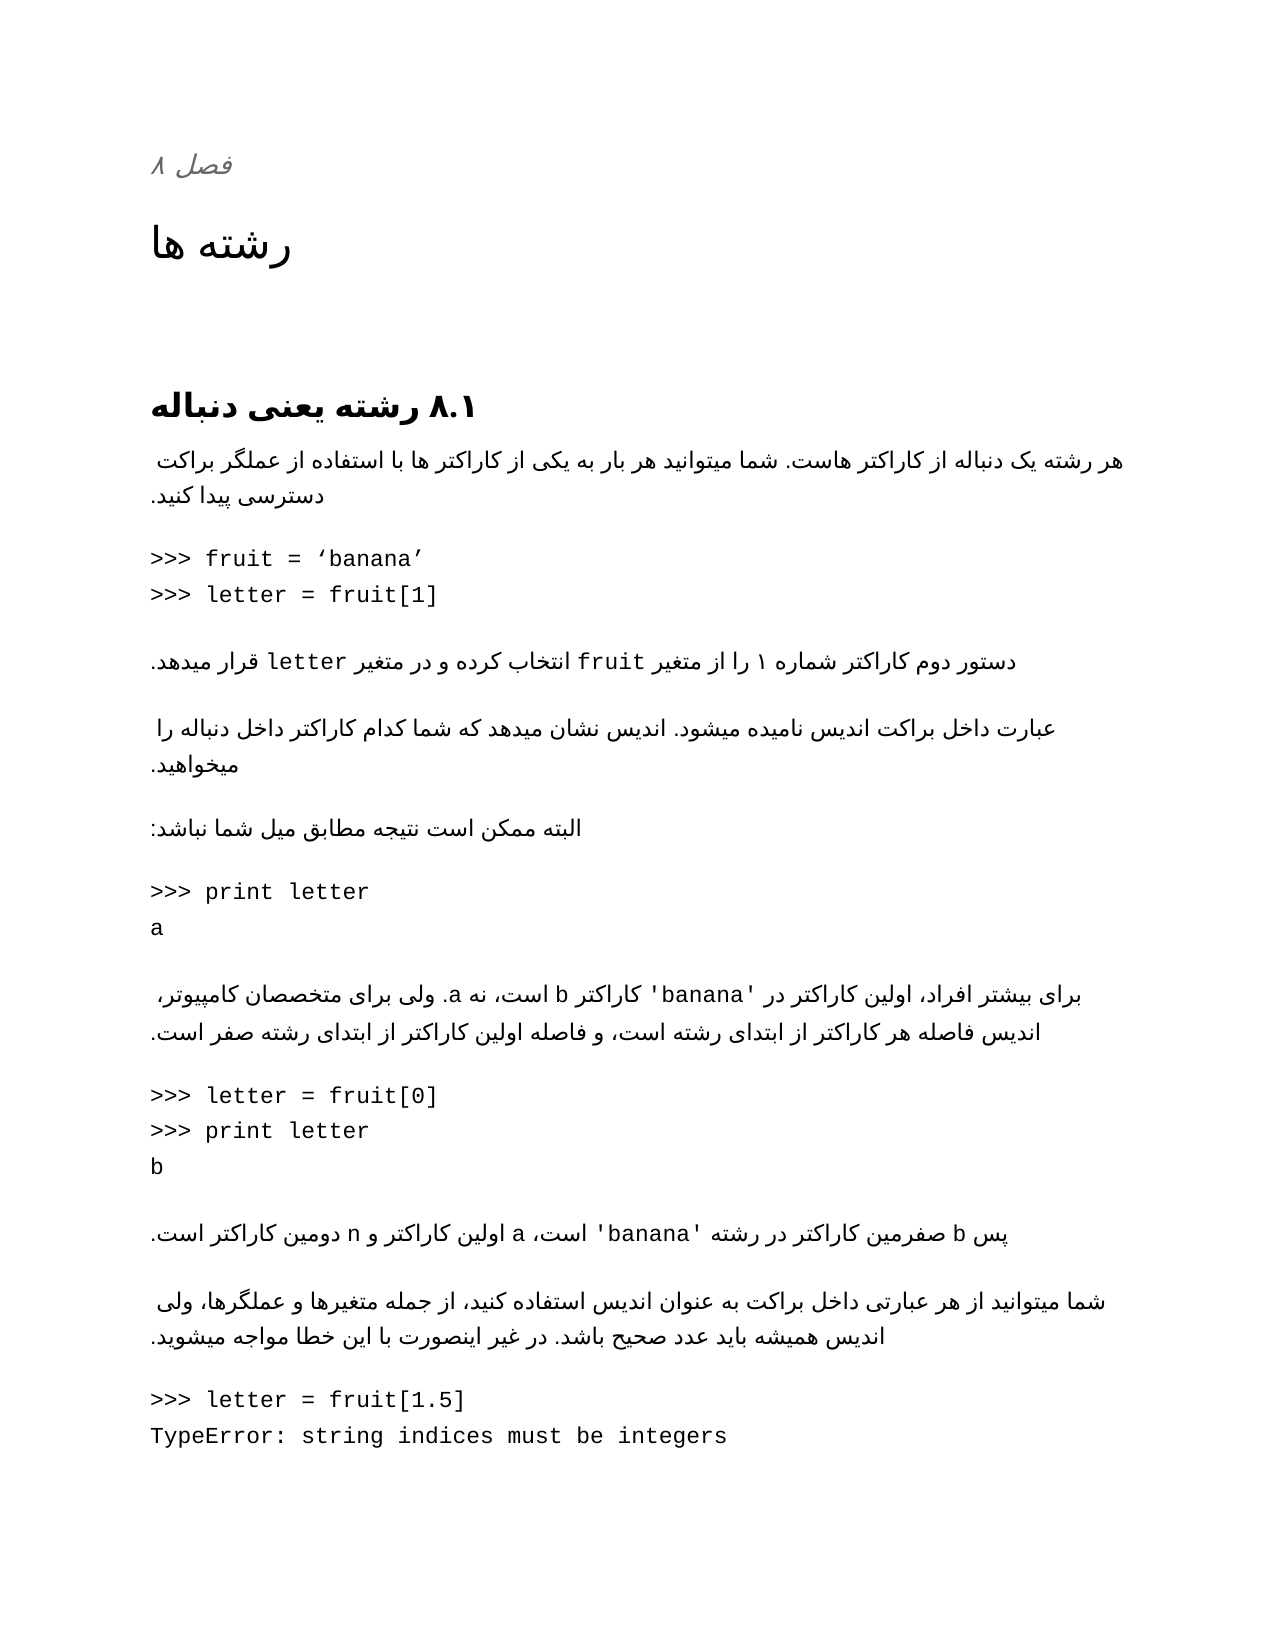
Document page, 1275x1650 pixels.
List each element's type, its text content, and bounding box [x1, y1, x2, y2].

text >>> print letter [150, 1120, 1125, 1146]
text البته ممکن است نتیجه مطابق میل شما نباشد: [150, 816, 1125, 842]
text >>> print letter [150, 881, 1125, 907]
text دستور دوم کاراکتر شماره ۱ را از متغیر fruit انتخاب کرده و در متغیر letter قرار میدهد. [150, 649, 1125, 676]
text a [150, 916, 1125, 942]
text >>> letter = fruit[1.5] [150, 1388, 1125, 1414]
text شما میتوانید از هر عبارتی داخل براکت به عنوان اندیس استفاده کنید، از جمله متغیرها و عملگرها، ولی اندیس همیشه باید عدد صحیح باشد. در غیر اینصورت با این خطا مواجه میشوید. [150, 1288, 1125, 1349]
text فصل ۸ [150, 150, 1125, 185]
text >>> letter = fruit[1] [150, 583, 1125, 609]
text برای بیشتر افراد، اولین کاراکتر در 'banana' کاراکتر b است، نه a. ولی برای متخصصان کامپیوتر، اندیس فاصله هر کاراکتر از ابتدای رشته است، و فاصله اولین کاراکتر از ابتدای رشته صفر است. [150, 982, 1125, 1045]
text b [150, 1155, 1125, 1181]
subtitle ۸.۱ رشته یعنی دنباله [150, 387, 1125, 431]
text هر رشته یک دنباله از کاراکتر هاست. شما میتوانید هر بار به یکی از کاراکتر ها با استفاده از عملگر براکت دسترسی پیدا کنید. [150, 447, 1125, 508]
text TypeError: string indices must be integers [150, 1424, 1125, 1450]
text >>> fruit = ‘banana’ [150, 547, 1125, 573]
text پس b صفرمین کاراکتر در رشته 'banana' است، a اولین کاراکتر و n دومین کاراکتر است. [150, 1221, 1125, 1248]
text عبارت داخل براکت اندیس نامیده میشود. اندیس نشان میدهد که شما کدام کاراکتر داخل دنباله را میخواهید. [150, 716, 1125, 777]
text رشته ها [150, 219, 1125, 277]
text >>> letter = fruit[0] [150, 1084, 1125, 1110]
